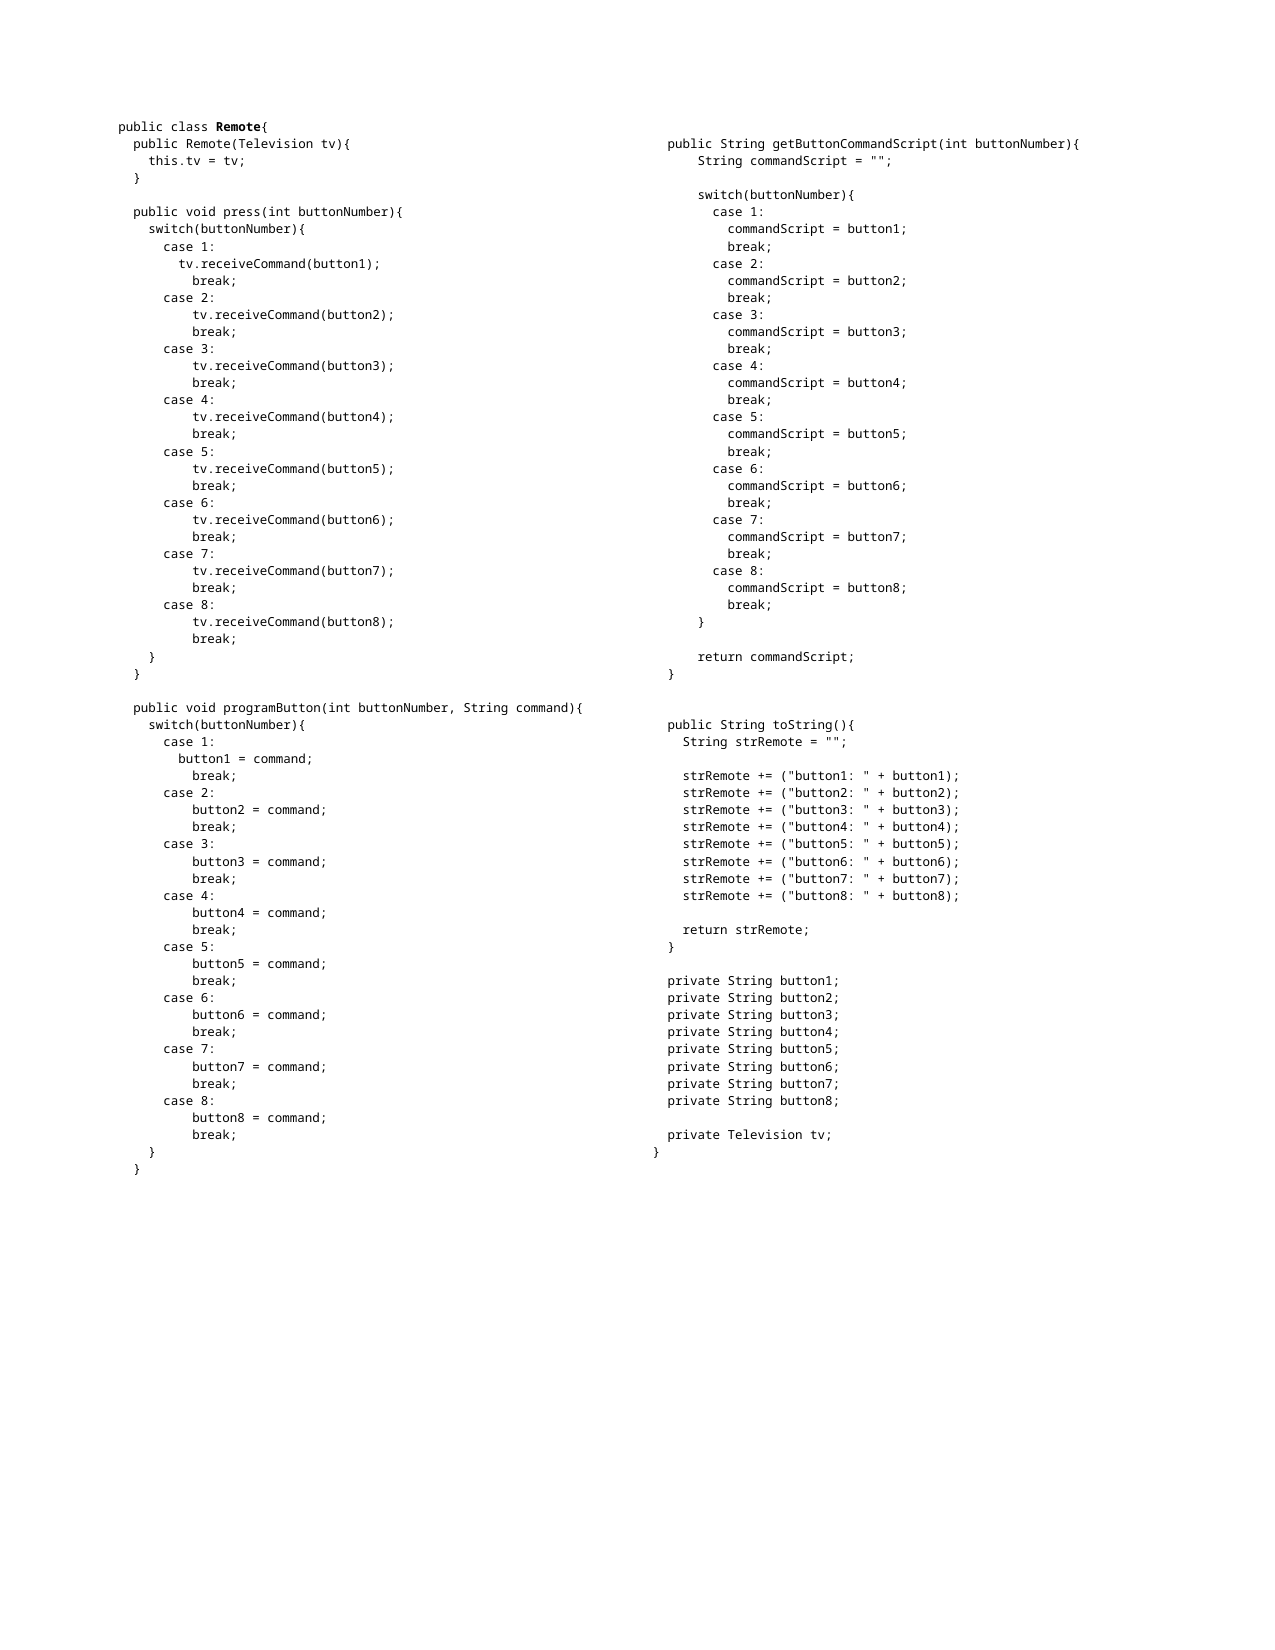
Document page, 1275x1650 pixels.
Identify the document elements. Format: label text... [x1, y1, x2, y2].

text private Television tv; [652, 1126, 1157, 1143]
text case 6: [118, 989, 622, 1006]
text case 2: [652, 255, 1157, 272]
text } [118, 665, 622, 682]
text case 2: [118, 784, 622, 801]
text break; [118, 579, 622, 596]
text tv.receiveCommand(button1); [118, 255, 622, 272]
text strRemote += ("button4: " + button4); [652, 818, 1157, 836]
text } [652, 1143, 1157, 1160]
text break; [118, 272, 622, 289]
text case 5: [118, 938, 622, 955]
text break; [118, 870, 622, 887]
text commandScript = button3; [652, 323, 1157, 340]
text case 1: [118, 733, 622, 750]
text strRemote += ("button3: " + button3); [652, 801, 1157, 818]
text case 3: [652, 306, 1157, 323]
text case 4: [118, 391, 622, 408]
text case 5: [118, 443, 622, 460]
text private String button2; [652, 989, 1157, 1006]
text commandScript = button1; [652, 221, 1157, 238]
text break; [118, 477, 622, 494]
text switch(buttonNumber){ [118, 221, 622, 238]
text case 8: [652, 562, 1157, 579]
text String strRemote = ""; [652, 733, 1157, 750]
text tv.receiveCommand(button8); [118, 613, 622, 631]
text case 1: [118, 238, 622, 255]
text case 6: [118, 494, 622, 511]
text commandScript = button8; [652, 579, 1157, 596]
text private String button5; [652, 1041, 1157, 1058]
text case 7: [118, 545, 622, 562]
text case 3: [118, 836, 622, 853]
text public String toString(){ [652, 716, 1157, 733]
text private String button8; [652, 1092, 1157, 1109]
text break; [652, 443, 1157, 460]
text case 7: [118, 1041, 622, 1058]
text case 3: [118, 340, 622, 357]
text case 1: [652, 203, 1157, 221]
text private String button6; [652, 1058, 1157, 1075]
text } [652, 665, 1157, 682]
text break; [118, 1075, 622, 1092]
text tv.receiveCommand(button4); [118, 408, 622, 426]
text private String button7; [652, 1075, 1157, 1092]
text case 4: [652, 357, 1157, 374]
text break; [118, 1023, 622, 1041]
text break; [118, 1126, 622, 1143]
text return strRemote; [652, 921, 1157, 938]
text } [118, 1160, 622, 1177]
text } [118, 169, 622, 186]
text strRemote += ("button5: " + button5); [652, 836, 1157, 853]
text break; [118, 631, 622, 648]
text button4 = command; [118, 904, 622, 921]
text button6 = command; [118, 1006, 622, 1023]
text button5 = command; [118, 955, 622, 972]
text break; [652, 545, 1157, 562]
text } [652, 613, 1157, 631]
text switch(buttonNumber){ [652, 186, 1157, 203]
text tv.receiveCommand(button3); [118, 357, 622, 374]
text public void press(int buttonNumber){ [118, 203, 622, 221]
text case 7: [652, 511, 1157, 528]
text commandScript = button2; [652, 272, 1157, 289]
text } [118, 1143, 622, 1160]
text break; [118, 921, 622, 938]
text commandScript = button7; [652, 528, 1157, 545]
text strRemote += ("button1: " + button1); [652, 767, 1157, 784]
text case 8: [118, 596, 622, 613]
text break; [118, 426, 622, 443]
text strRemote += ("button6: " + button6); [652, 853, 1157, 870]
text public class Remote{ [118, 118, 622, 135]
text break; [652, 238, 1157, 255]
text this.tv = tv; [118, 152, 622, 169]
text break; [652, 289, 1157, 306]
text button8 = command; [118, 1109, 622, 1126]
text } [118, 648, 622, 665]
text break; [652, 391, 1157, 408]
text } [652, 938, 1157, 955]
text strRemote += ("button2: " + button2); [652, 784, 1157, 801]
text tv.receiveCommand(button6); [118, 511, 622, 528]
text public Remote(Television tv){ [118, 135, 622, 152]
text commandScript = button6; [652, 477, 1157, 494]
text tv.receiveCommand(button7); [118, 562, 622, 579]
text break; [118, 818, 622, 836]
text tv.receiveCommand(button2); [118, 306, 622, 323]
text break; [118, 323, 622, 340]
text commandScript = button4; [652, 374, 1157, 391]
text break; [118, 528, 622, 545]
text button2 = command; [118, 801, 622, 818]
text switch(buttonNumber){ [118, 716, 622, 733]
text button3 = command; [118, 853, 622, 870]
text public void programButton(int buttonNumber, String command){ [118, 699, 622, 716]
text return commandScript; [652, 648, 1157, 665]
text case 8: [118, 1092, 622, 1109]
text case 4: [118, 887, 622, 904]
text break; [118, 374, 622, 391]
text String commandScript = ""; [652, 152, 1157, 169]
text private String button3; [652, 1006, 1157, 1023]
text strRemote += ("button7: " + button7); [652, 870, 1157, 887]
text case 6: [652, 460, 1157, 477]
text strRemote += ("button8: " + button8); [652, 887, 1157, 904]
text case 5: [652, 408, 1157, 426]
text public String getButtonCommandScript(int buttonNumber){ [652, 135, 1157, 152]
text private String button1; [652, 972, 1157, 989]
text break; [652, 596, 1157, 613]
text break; [118, 972, 622, 989]
text break; [118, 767, 622, 784]
text private String button4; [652, 1023, 1157, 1041]
text break; [652, 494, 1157, 511]
text button1 = command; [118, 750, 622, 767]
text case 2: [118, 289, 622, 306]
text break; [652, 340, 1157, 357]
text commandScript = button5; [652, 426, 1157, 443]
text button7 = command; [118, 1058, 622, 1075]
text tv.receiveCommand(button5); [118, 460, 622, 477]
